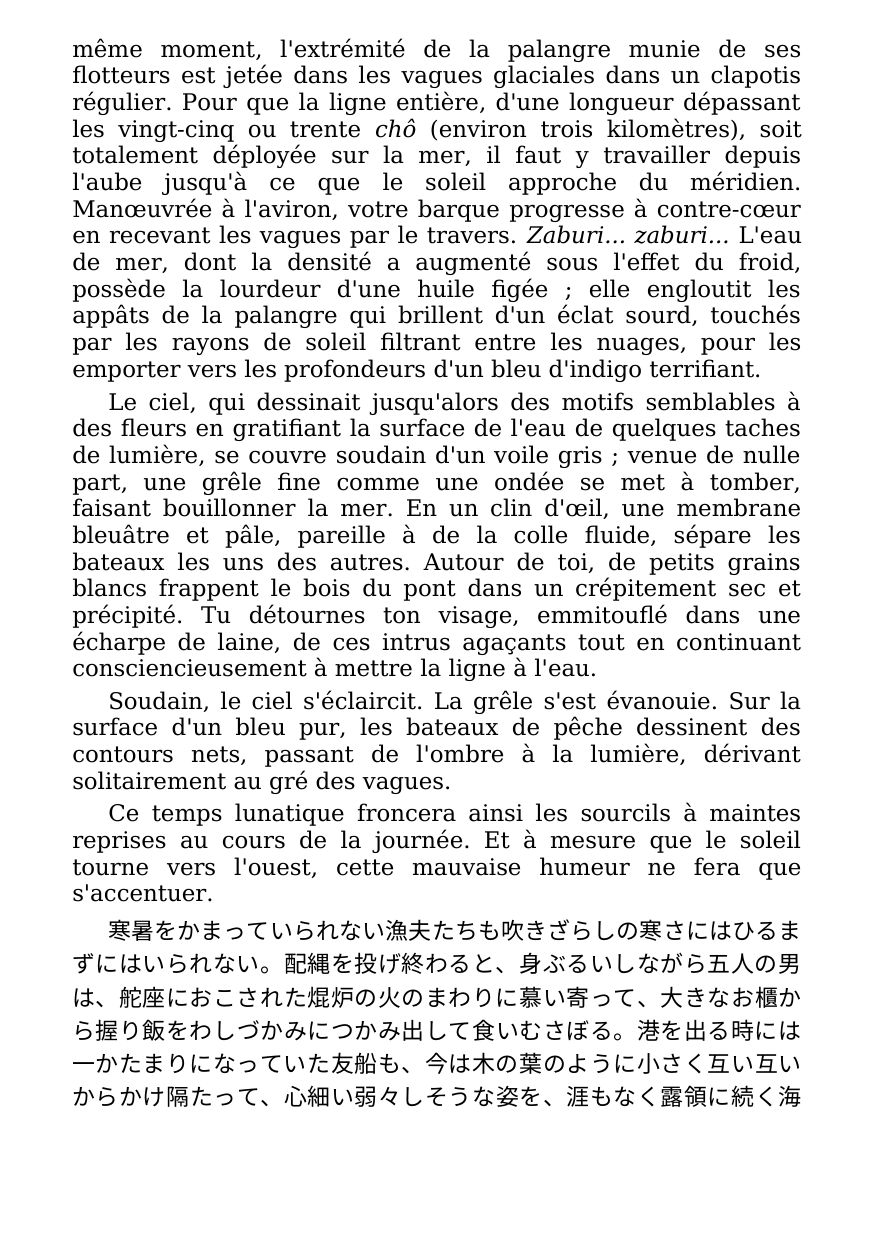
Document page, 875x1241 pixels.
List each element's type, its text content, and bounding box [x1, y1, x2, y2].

text 寒暑をかまっていられない漁夫たちも吹きざらしの寒さにはひるまずにはいられない。配縄を投げ終わると、身ぶるいしながら五人の男は、舵座におこされた焜炉の火のまわりに慕い寄って、大きなお櫃から握り飯をわしづかみにつかみ出して食いむさぼる。港を出る時には一かたまりになっていた友船も、今は木の葉のように小さく互い互いからかけ隔たって、心細い弱々しそうな姿を、涯もなく露領に続く海 [72, 913, 802, 1112]
text Le ciel, qui dessinait jusqu'alors des motifs semblables à des fleurs en gratifiant la surface de l'eau de quelques taches de lumière, se couvre soudain d'un voile gris ; venue de nulle part, une grêle fine comme une ondée se met à tomber, faisant bouillonner la mer. En un clin d'œil, une membrane bleuâtre et pâle, pareille à de la colle fluide, sépare les bateaux les uns des autres. Autour de toi, de petits grains blancs frappent le bois du pont dans un crépitement sec et précipité. Tu détournes ton visage, emmitouflé dans une écharpe de laine, de ces intrus agaçants tout en continuant consciencieusement à mettre la ligne à l'eau. [72, 389, 802, 682]
text Soudain, le ciel s'éclaircit. La grêle s'est évanouie. Sur la surface d'un bleu pur, les bateaux de pêche dessinent des contours nets, passant de l'ombre à la lumière, dérivant solitairement au gré des vagues. [72, 688, 802, 794]
text Ce temps lunatique froncera ainsi les sourcils à maintes reprises au cours de la journée. Et à mesure que le soleil tourne vers l'ouest, cette mauvaise humeur ne fera que s'accentuer. [72, 801, 802, 907]
text même moment, l'extrémité de la palangre munie de ses flotteurs est jetée dans les vagues glaciales dans un clapotis régulier. Pour que la ligne entière, d'une longueur dépassant les vingt-cinq ou trente chô (environ trois kilomètres), soit totalement déployée sur la mer, il faut y travailler depuis l'aube jusqu'à ce que le soleil approche du méridien. Manœuvrée à l'aviron, votre barque progresse à contre-cœur en recevant les vagues par le travers. Zaburi... zaburi... L'eau de mer, dont la densité a augmenté sous l'effet du froid, possède la lourdeur d'une huile figée ; elle engloutit les appâts de la palangre qui brillent d'un éclat sourd, touchés par les rayons de soleil filtrant entre les nuages, pour les emporter vers les profondeurs d'un bleu d'indigo terrifiant. [72, 36, 802, 383]
